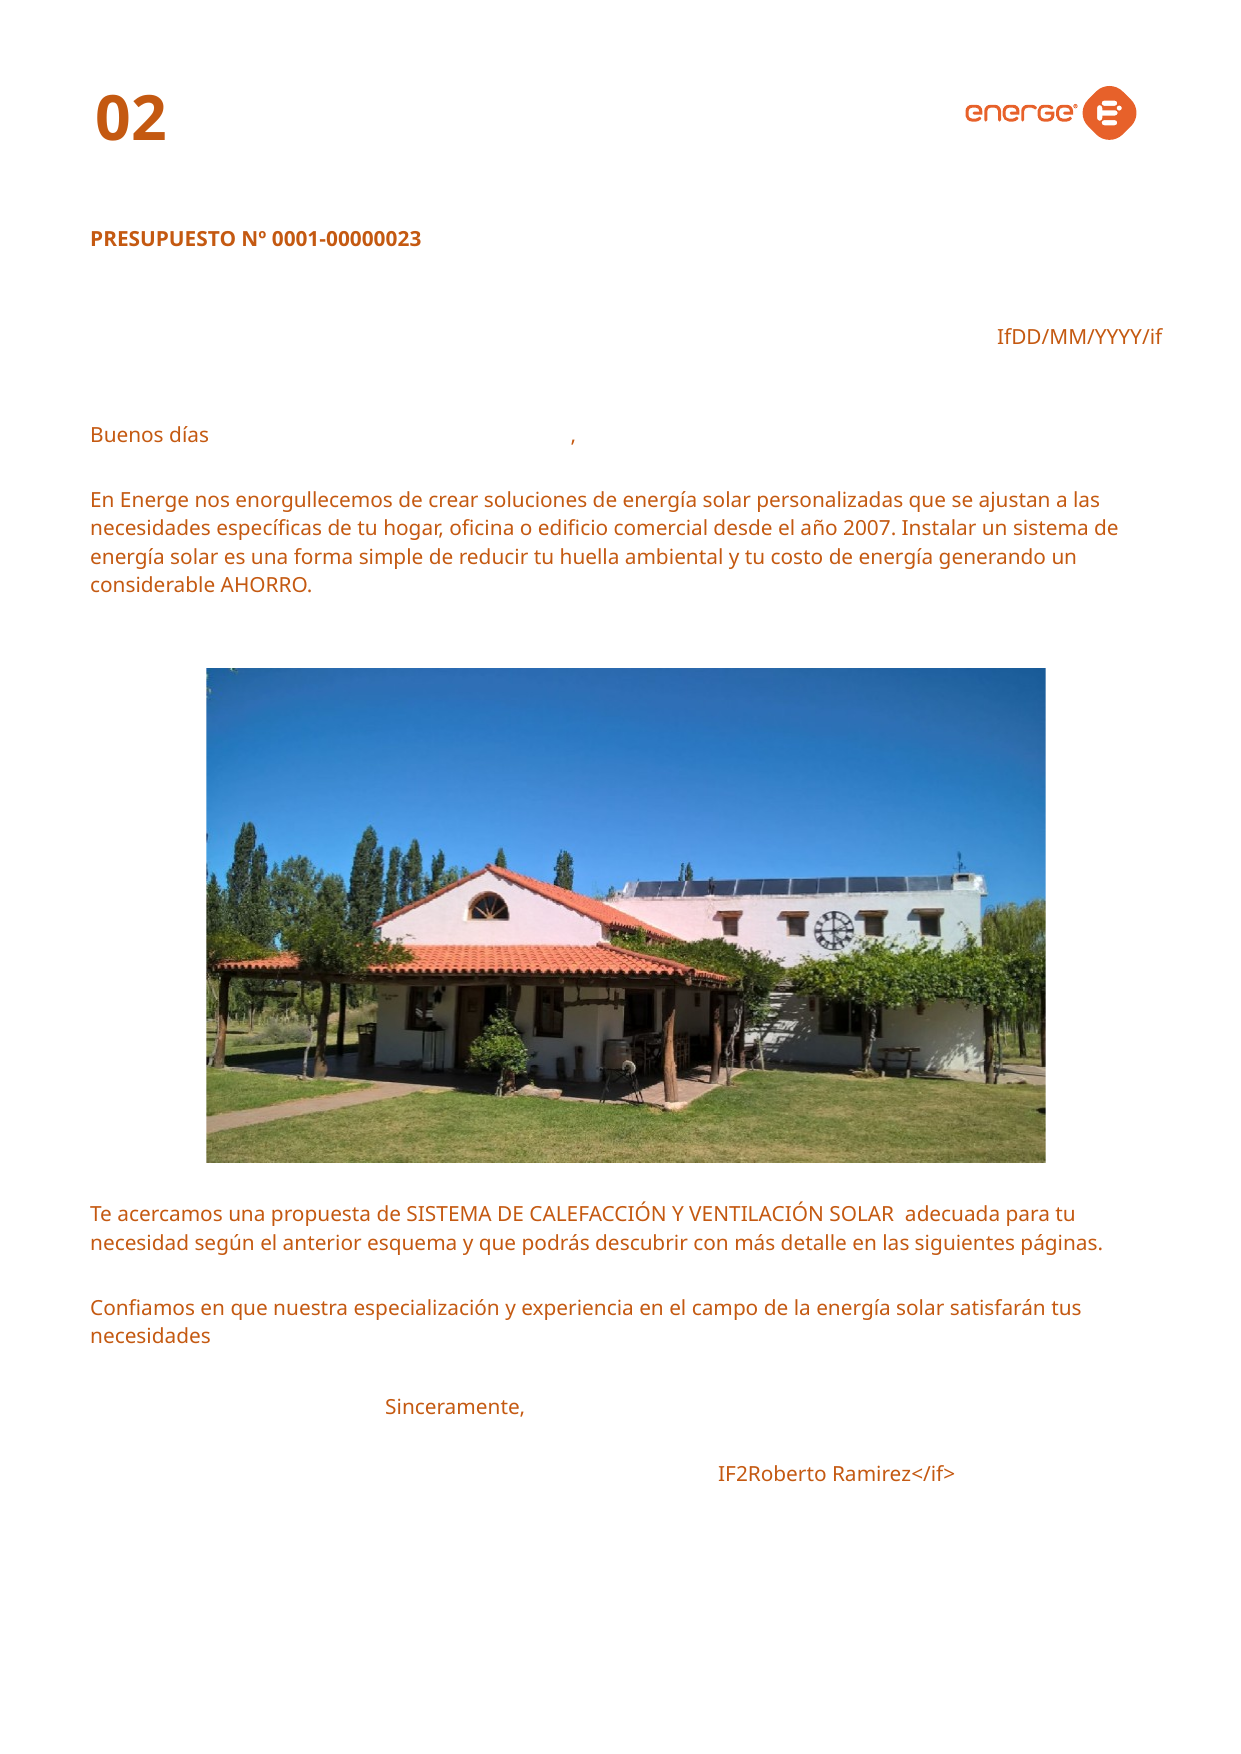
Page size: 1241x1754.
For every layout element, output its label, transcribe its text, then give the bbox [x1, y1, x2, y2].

text Sinceramente, [385, 1392, 1162, 1421]
text IfDD/MM/YYYY/if [90, 322, 1162, 350]
text Confiamos en que nuestra especialización y experiencia en el campo de la energía solar satisfarán tus necesidades [90, 1293, 1162, 1350]
text En Energe nos enorgullecemos de crear soluciones de energía solar personalizadas que se ajustan a las necesidades específicas de tu hogar, oficina o edificio comercial desde el año 2007. Instalar un sistema de energía solar es una forma simple de reducir tu huella ambiental y tu costo de energía generando un considerable AHORRO. [90, 485, 1162, 599]
text Te acercamos una propuesta de SISTEMA DE CALEFACCIÓN Y VENTILACIÓN SOLAR adecuada para tu necesidad según el anterior esquema y que podrás descubrir con más detalle en las siguientes páginas. [90, 1199, 1162, 1256]
text PRESUPUESTO Nº 0001-00000023 [90, 224, 1162, 253]
text Buenos días <o.partner_id.commercial_partner_id.name>, [90, 420, 1162, 448]
picture [206, 668, 1046, 1163]
text IF2Roberto Ramirez</if> [90, 1457, 1162, 1487]
